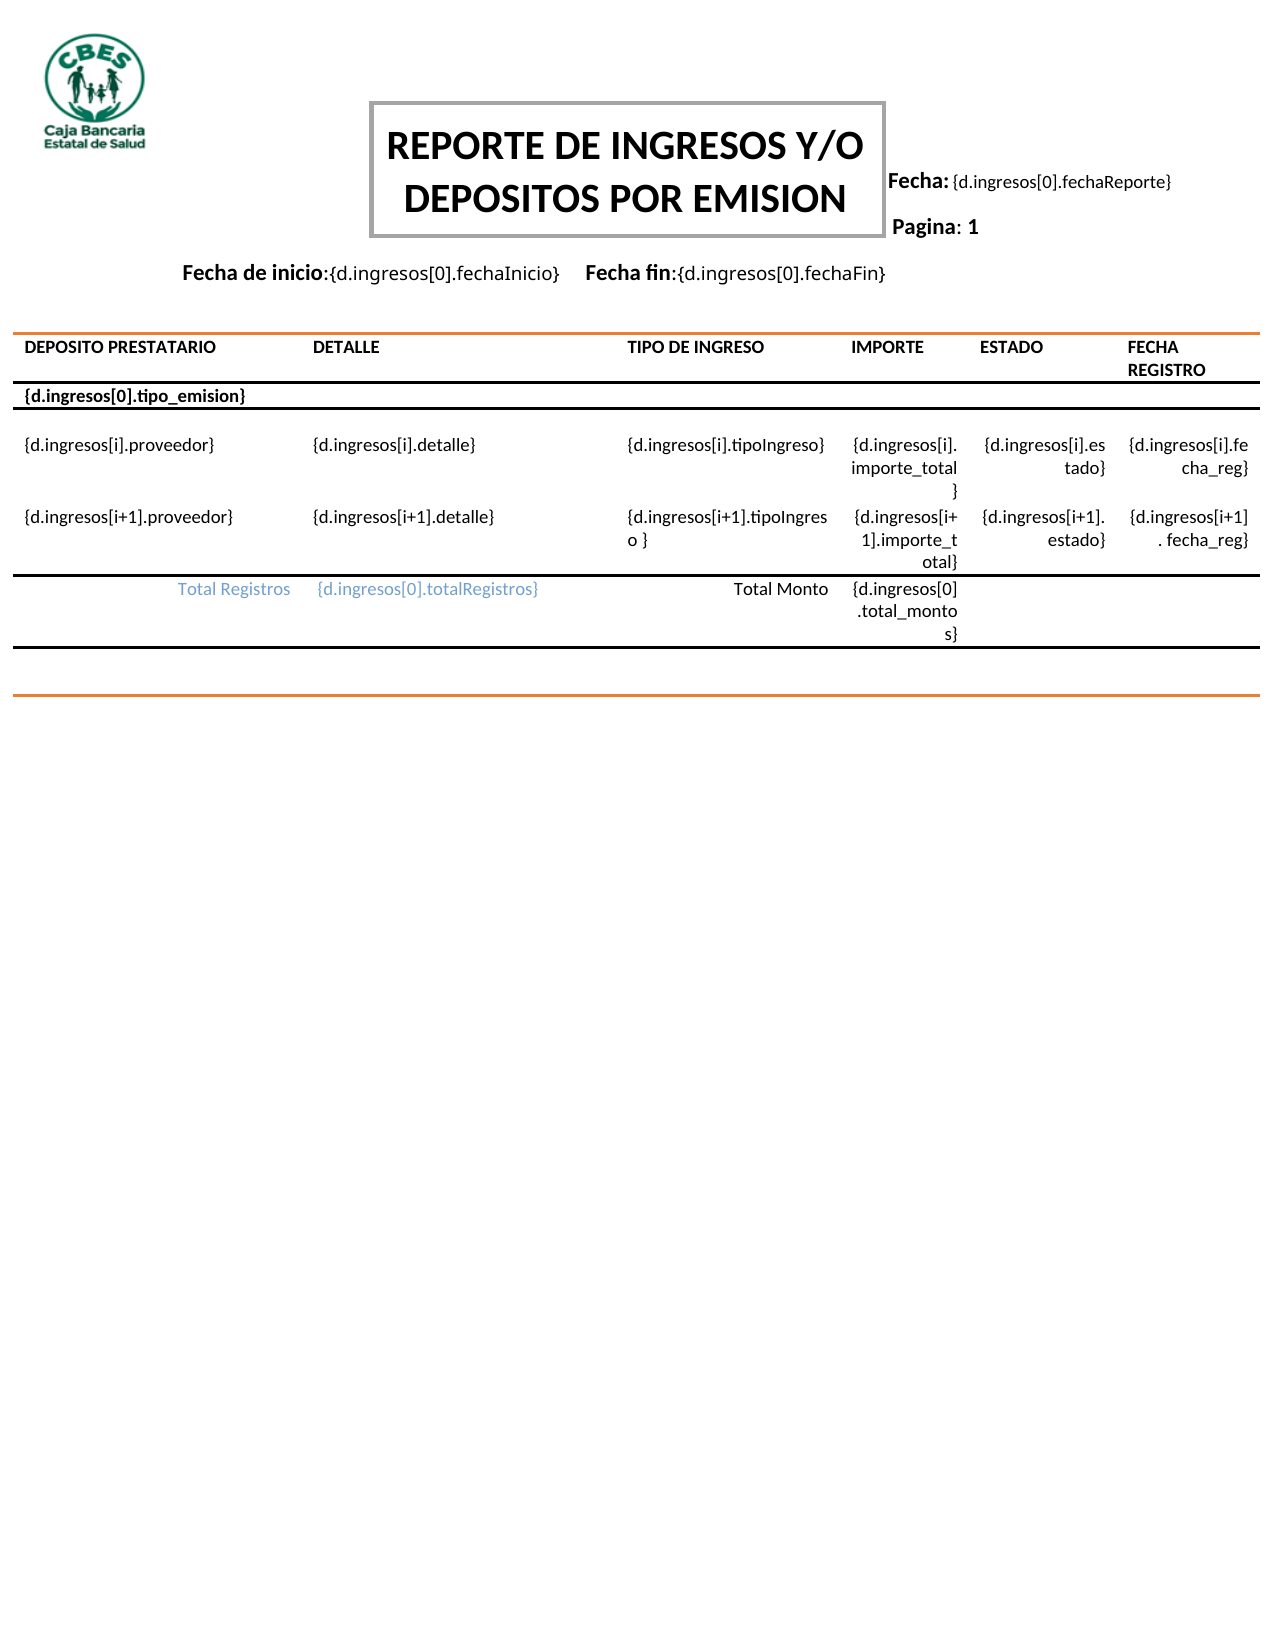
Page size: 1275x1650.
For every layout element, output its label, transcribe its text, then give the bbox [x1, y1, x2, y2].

table_cell [969, 649, 1116, 693]
table_cell {d.ingresos[i].importe_total} [840, 410, 969, 502]
table_cell {d.ingresos[i].estado} [969, 410, 1116, 502]
table_cell [969, 577, 1116, 646]
table_cell {d.ingresos[0].tipo_emision} [13, 384, 1259, 407]
table_cell [1116, 649, 1259, 693]
table_header FECHA REGISTRO [1116, 335, 1259, 381]
table_cell {d.ingresos[i+1].proveedor} [13, 505, 302, 574]
table_cell {d.ingresos[i+1]. fecha_reg} [1116, 505, 1259, 574]
table_cell {d.ingresos[i+1].estado} [969, 505, 1116, 574]
table_header TIPO DE INGRESO [616, 335, 840, 381]
table_cell {d.ingresos[i].fecha_reg} [1116, 410, 1259, 502]
table_cell [302, 649, 616, 693]
table_header DETALLE [302, 335, 616, 381]
table_cell {d.ingresos[0].totalRegistros} [302, 577, 616, 646]
table_cell {d.ingresos[i+1].detalle} [302, 505, 616, 574]
table_cell [1116, 577, 1259, 646]
table_cell [840, 649, 969, 693]
table_cell Total Registros [13, 577, 302, 646]
table_header DEPOSITO PRESTATARIO [13, 335, 302, 381]
table_cell {d.ingresos[i].detalle} [302, 410, 616, 502]
table_cell {d.ingresos[0].total_montos} [840, 577, 969, 646]
table_header IMPORTE [840, 335, 969, 381]
picture [40, 32, 146, 151]
table_cell {d.ingresos[i].tipoIngreso} [616, 410, 840, 502]
table_cell {d.ingresos[i+1].tipoIngreso } [616, 505, 840, 574]
table_cell {d.ingresos[i].proveedor} [13, 410, 302, 502]
table_cell {d.ingresos[i+1].importe_total} [840, 505, 969, 574]
table_cell [616, 649, 840, 693]
table_header ESTADO [969, 335, 1116, 381]
table_cell Total Monto [616, 577, 840, 646]
table_cell [13, 649, 302, 693]
